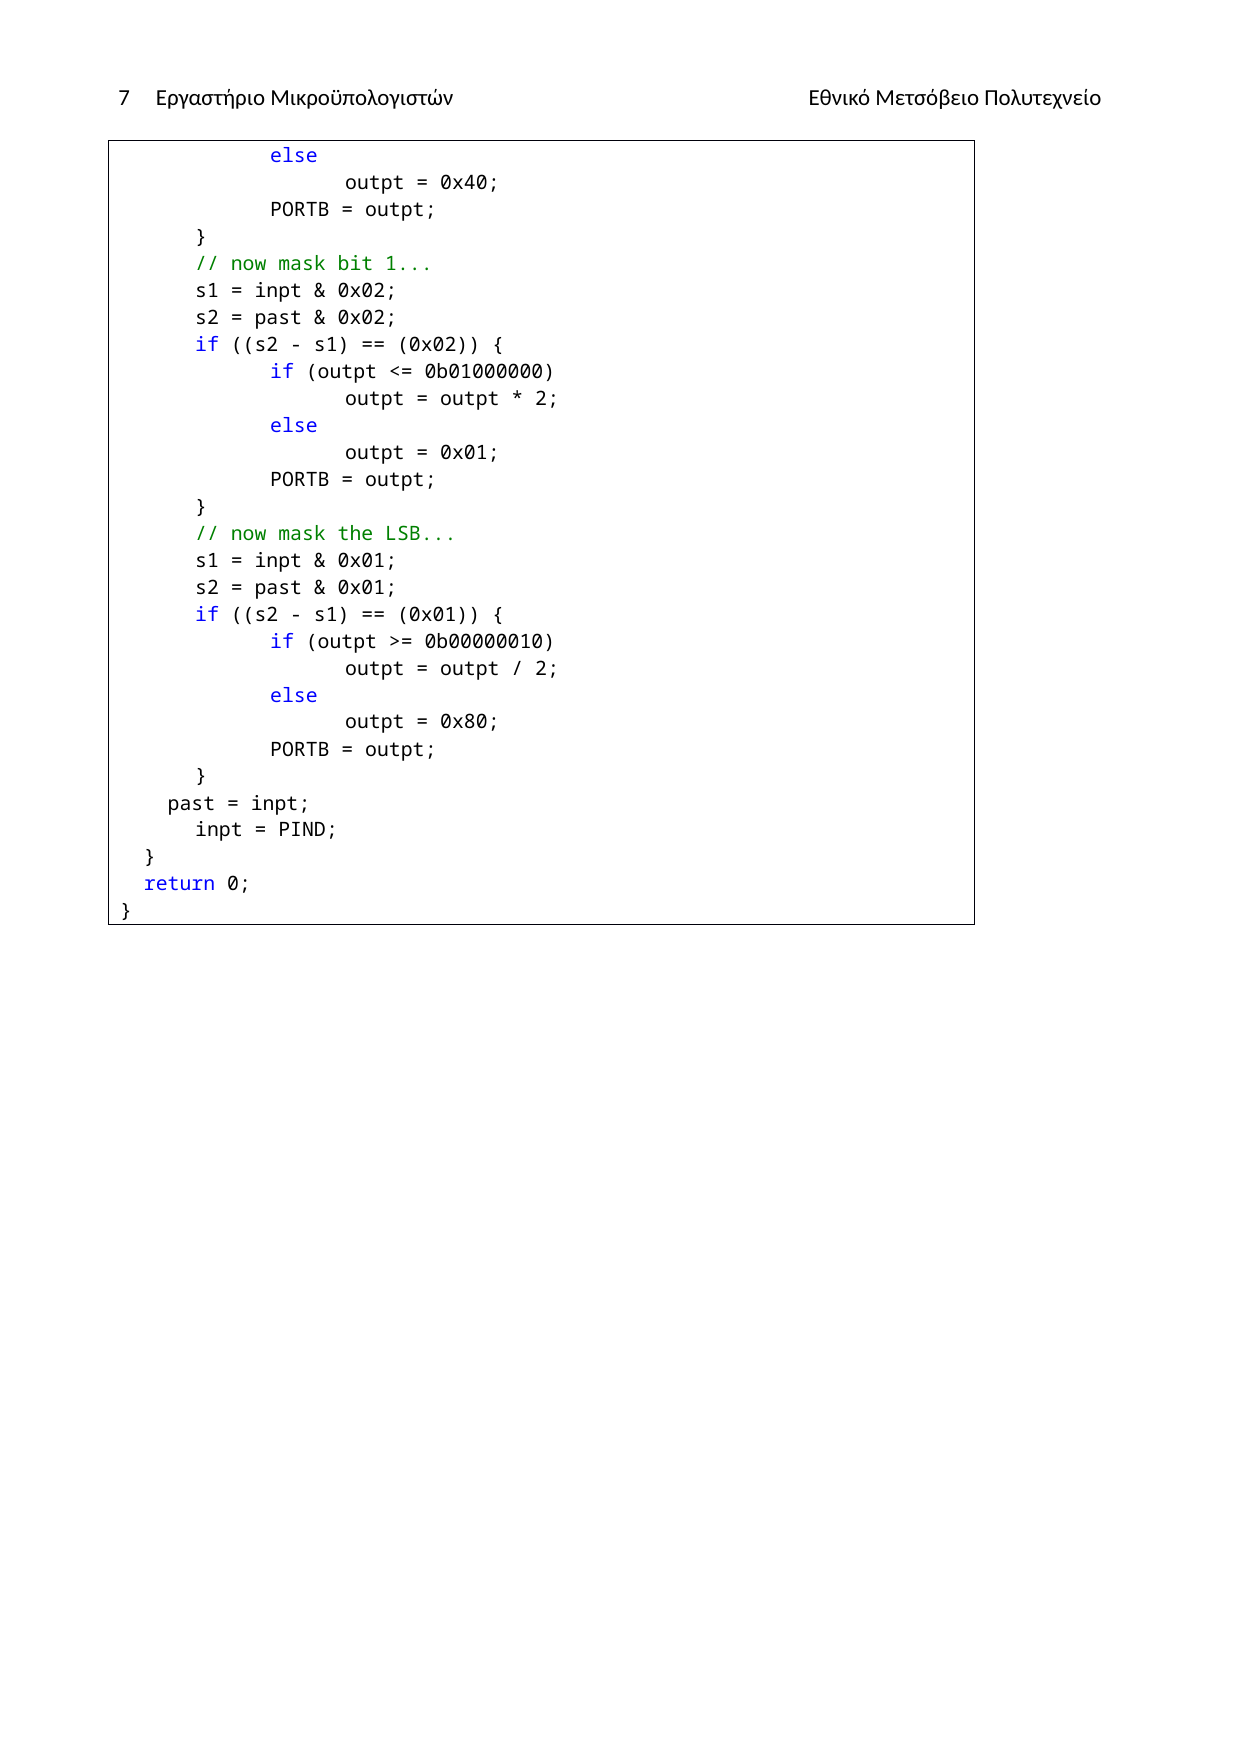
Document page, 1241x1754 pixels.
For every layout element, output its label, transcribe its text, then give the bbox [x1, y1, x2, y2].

table_header else outpt = 0x40; PORTB = outpt; } // now mask bit 1... s1 = inpt & 0x02; s2 = past & 0x02; if ((s2 - s1) == (0x02)) { if (outpt <= 0b01000000) outpt = outpt * 2; else outpt = 0x01; PORTB = outpt; } // now mask the LSB... s1 = inpt & 0x01; s2 = past & 0x01; if ((s2 - s1) == (0x01)) { if (outpt >= 0b00000010) outpt = outpt / 2; else outpt = 0x80; PORTB = outpt; } past = inpt; inpt = PIND; } return 0; } [109, 141, 974, 924]
